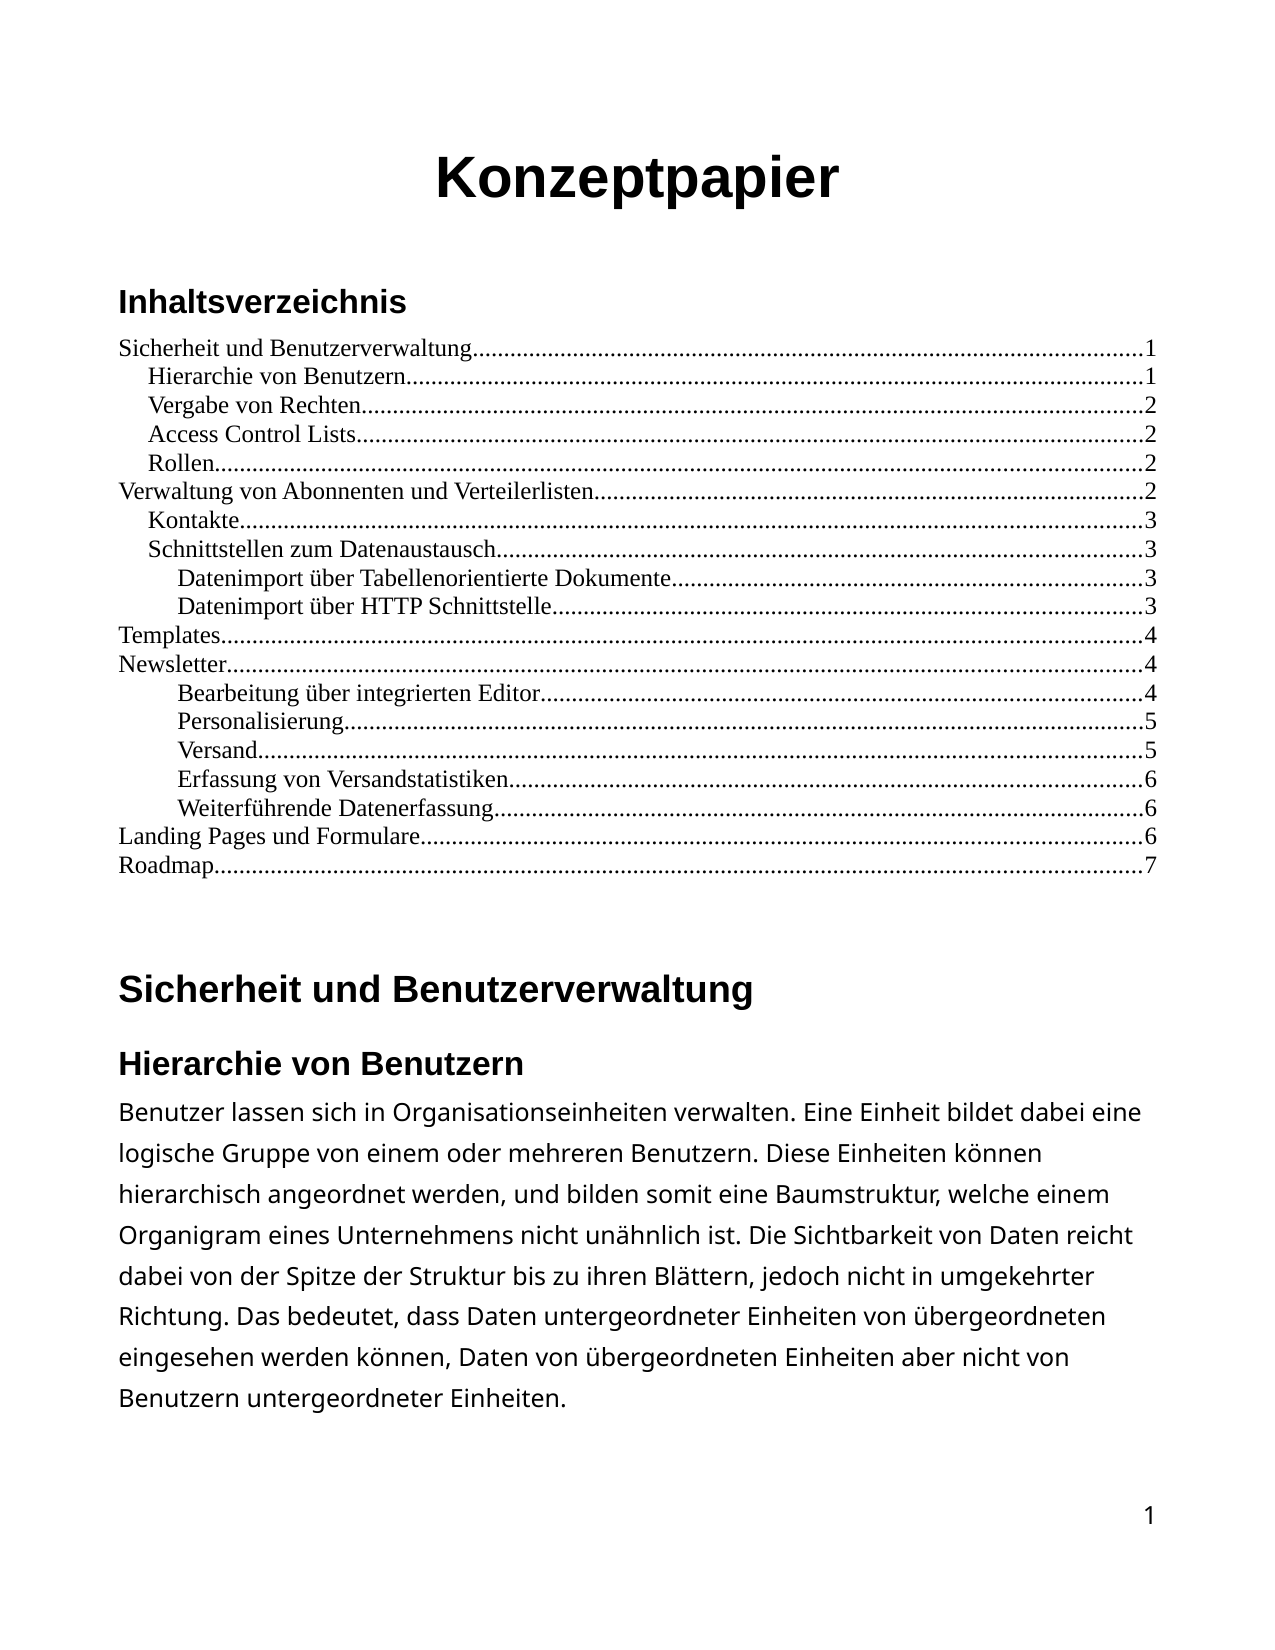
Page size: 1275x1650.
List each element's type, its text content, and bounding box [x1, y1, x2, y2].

text Datenimport über Tabellenorientierte Dokumente 3 [177, 563, 1157, 591]
text Personalisierung 5 [177, 706, 1157, 735]
title Konzeptpapier [118, 143, 1157, 210]
text Verwaltung von Abonnenten und Verteilerlisten 2 [118, 476, 1157, 505]
text Landing Pages und Formulare 6 [118, 821, 1157, 850]
text Benutzer lassen sich in Organisationseinheiten verwalten. Eine Einheit bildet dabei eine logische Gruppe von einem oder mehreren Benutzern. Diese Einheiten können hierarchisch angeordnet werden, und bilden somit eine Baumstruktur, welche einem Organigram eines Unternehmens nicht unähnlich ist. Die Sichtbarkeit von Daten reicht dabei von der Spitze der Struktur bis zu ihren Blättern, jedoch nicht in umgekehrter Richtung. Das bedeutet, dass Daten untergeordneter Einheiten von übergeordneten eingesehen werden können, Daten von übergeordneten Einheiten aber nicht von Benutzern untergeordneter Einheiten. [118, 1095, 1157, 1415]
text Schnittstellen zum Datenaustausch 3 [148, 534, 1157, 563]
subtitle Hierarchie von Benutzern [118, 1044, 1157, 1082]
text Erfassung von Versandstatistiken 6 [177, 764, 1157, 793]
text Hierarchie von Benutzern 1 [148, 361, 1157, 390]
text Bearbeitung über integrierten Editor 4 [177, 678, 1157, 706]
text Access Control Lists 2 [148, 419, 1157, 448]
subtitle Sicherheit und Benutzerverwaltung [118, 967, 1157, 1010]
text Sicherheit und Benutzerverwaltung 1 [118, 333, 1157, 361]
text Kontakte 3 [148, 505, 1157, 534]
text Templates 4 [118, 620, 1157, 649]
text Vergabe von Rechten 2 [148, 390, 1157, 419]
text Newsletter 4 [118, 649, 1157, 678]
text Datenimport über HTTP Schnittstelle 3 [177, 591, 1157, 620]
text Versand 5 [177, 735, 1157, 764]
subtitle Inhaltsverzeichnis [118, 282, 1157, 320]
text Rollen 2 [148, 448, 1157, 476]
text Weiterführende Datenerfassung 6 [177, 793, 1157, 821]
text Roadmap 7 [118, 850, 1157, 879]
